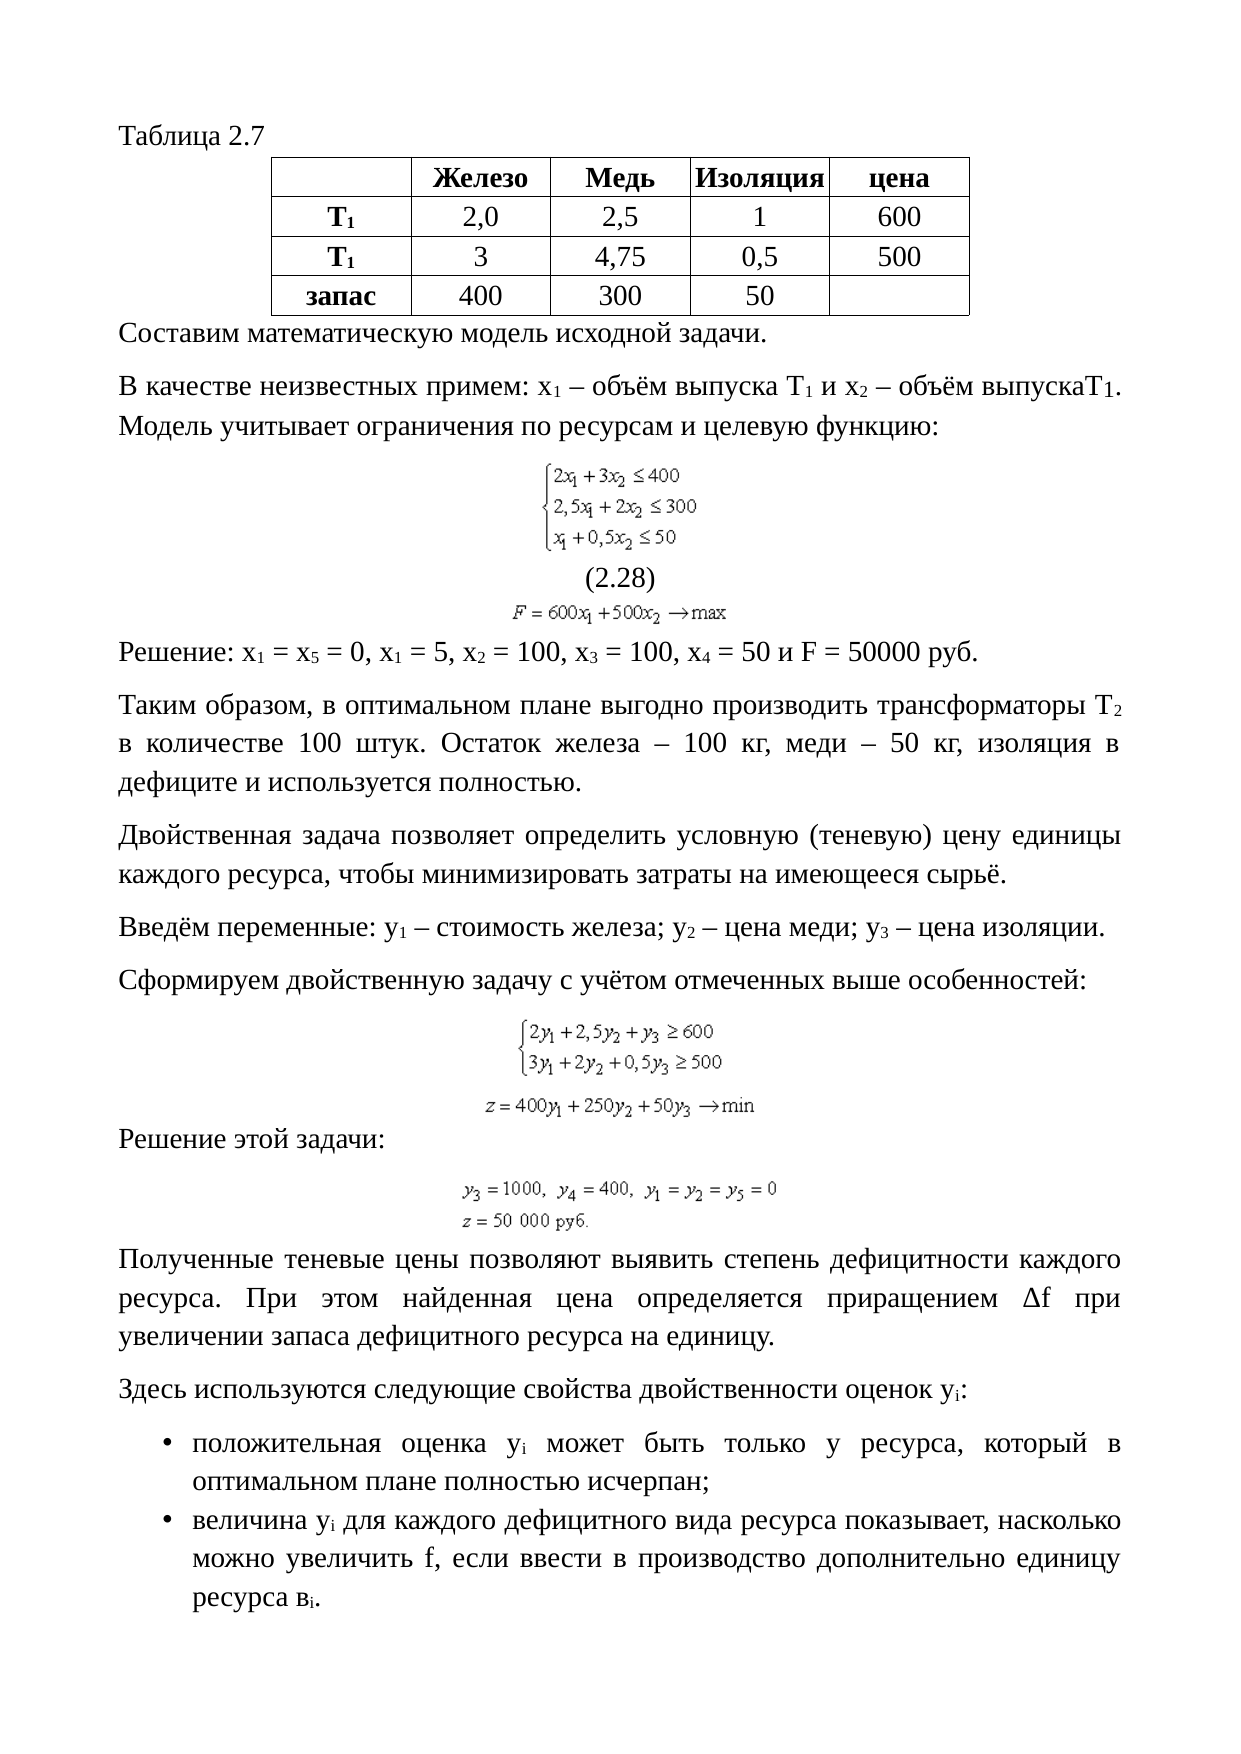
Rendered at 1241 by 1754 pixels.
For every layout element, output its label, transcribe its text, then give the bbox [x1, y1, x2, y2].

table_cell 600 [830, 197, 969, 236]
text В качестве неизвестных примем: x1 – объём выпуска T1 и x2 – объём выпускаT1. Модель учитывает ограничения по ресурсам и целевую функцию: [118, 368, 1122, 441]
table_cell 2,0 [412, 197, 550, 236]
picture [515, 1015, 725, 1082]
list величина yi для каждого дефицитного вида ресурса показывает, насколько можно увеличить f, если ввести в производство дополнительно единицу ресурса вi. [162, 1502, 1122, 1613]
table_cell 300 [551, 276, 690, 314]
text Полученные теневые цены позволяют выявить степень дефицитности каждого ресурса. При этом найденная цена определяется приращением Δf при увеличении запаса дефицитного ресурса на единицу. [118, 1175, 1122, 1352]
text Таким образом, в оптимальном плане выгодно производить трансформаторы T2 в количестве 100 штук. Остаток железа – 100 кг, меди – 50 кг, изоляция в дефиците и используется полностью. [118, 687, 1122, 798]
table_header Медь [551, 158, 690, 196]
table_cell 2,5 [551, 197, 690, 236]
table_header цена [830, 158, 969, 196]
table_cell T1 [272, 197, 411, 236]
table_cell 0,5 [691, 237, 829, 275]
text Сформируем двойственную задачу с учётом отмеченных выше особенностей: [118, 962, 1122, 996]
text Решение: x1 = x5 = 0, x1 = 5, x2 = 100, x3 = 100, x4 = 50 и F = 50000 руб. [118, 599, 1122, 667]
text Таблица 2.7 [118, 118, 1122, 152]
table_cell T1 [272, 237, 411, 275]
table_cell 3 [412, 237, 550, 275]
text Решение этой задачи: [118, 1015, 1122, 1155]
text (2.28) [118, 461, 1122, 594]
table_cell 400 [412, 276, 550, 314]
picture [539, 460, 701, 556]
table_header Железо [412, 158, 550, 196]
list положительная оценка yi может быть только у ресурса, который в оптимальном плане полностью исчерпан; [162, 1425, 1122, 1497]
text Введём переменные: y1 – стоимость железа; y2 – цена меди; y3 – цена изоляции. [118, 909, 1122, 942]
picture [482, 1091, 758, 1122]
table_cell 4,75 [551, 237, 690, 275]
text Здесь используются следующие свойства двойственности оценок yi: [118, 1372, 1122, 1405]
table_cell [830, 276, 969, 314]
table_cell 500 [830, 237, 969, 275]
table_header Изоляция [691, 158, 829, 196]
table_header [272, 158, 411, 196]
table_cell 1 [691, 197, 829, 236]
picture [459, 1174, 782, 1237]
text Составим математическую модель исходной задачи. [118, 315, 1122, 348]
table_cell 50 [691, 276, 829, 314]
text Двойственная задача позволяет определить условную (теневую) цену единицы каждого ресурса, чтобы минимизировать затраты на имеющееся сырьё. [118, 817, 1122, 889]
picture [508, 598, 732, 629]
table_cell запас [272, 276, 411, 314]
